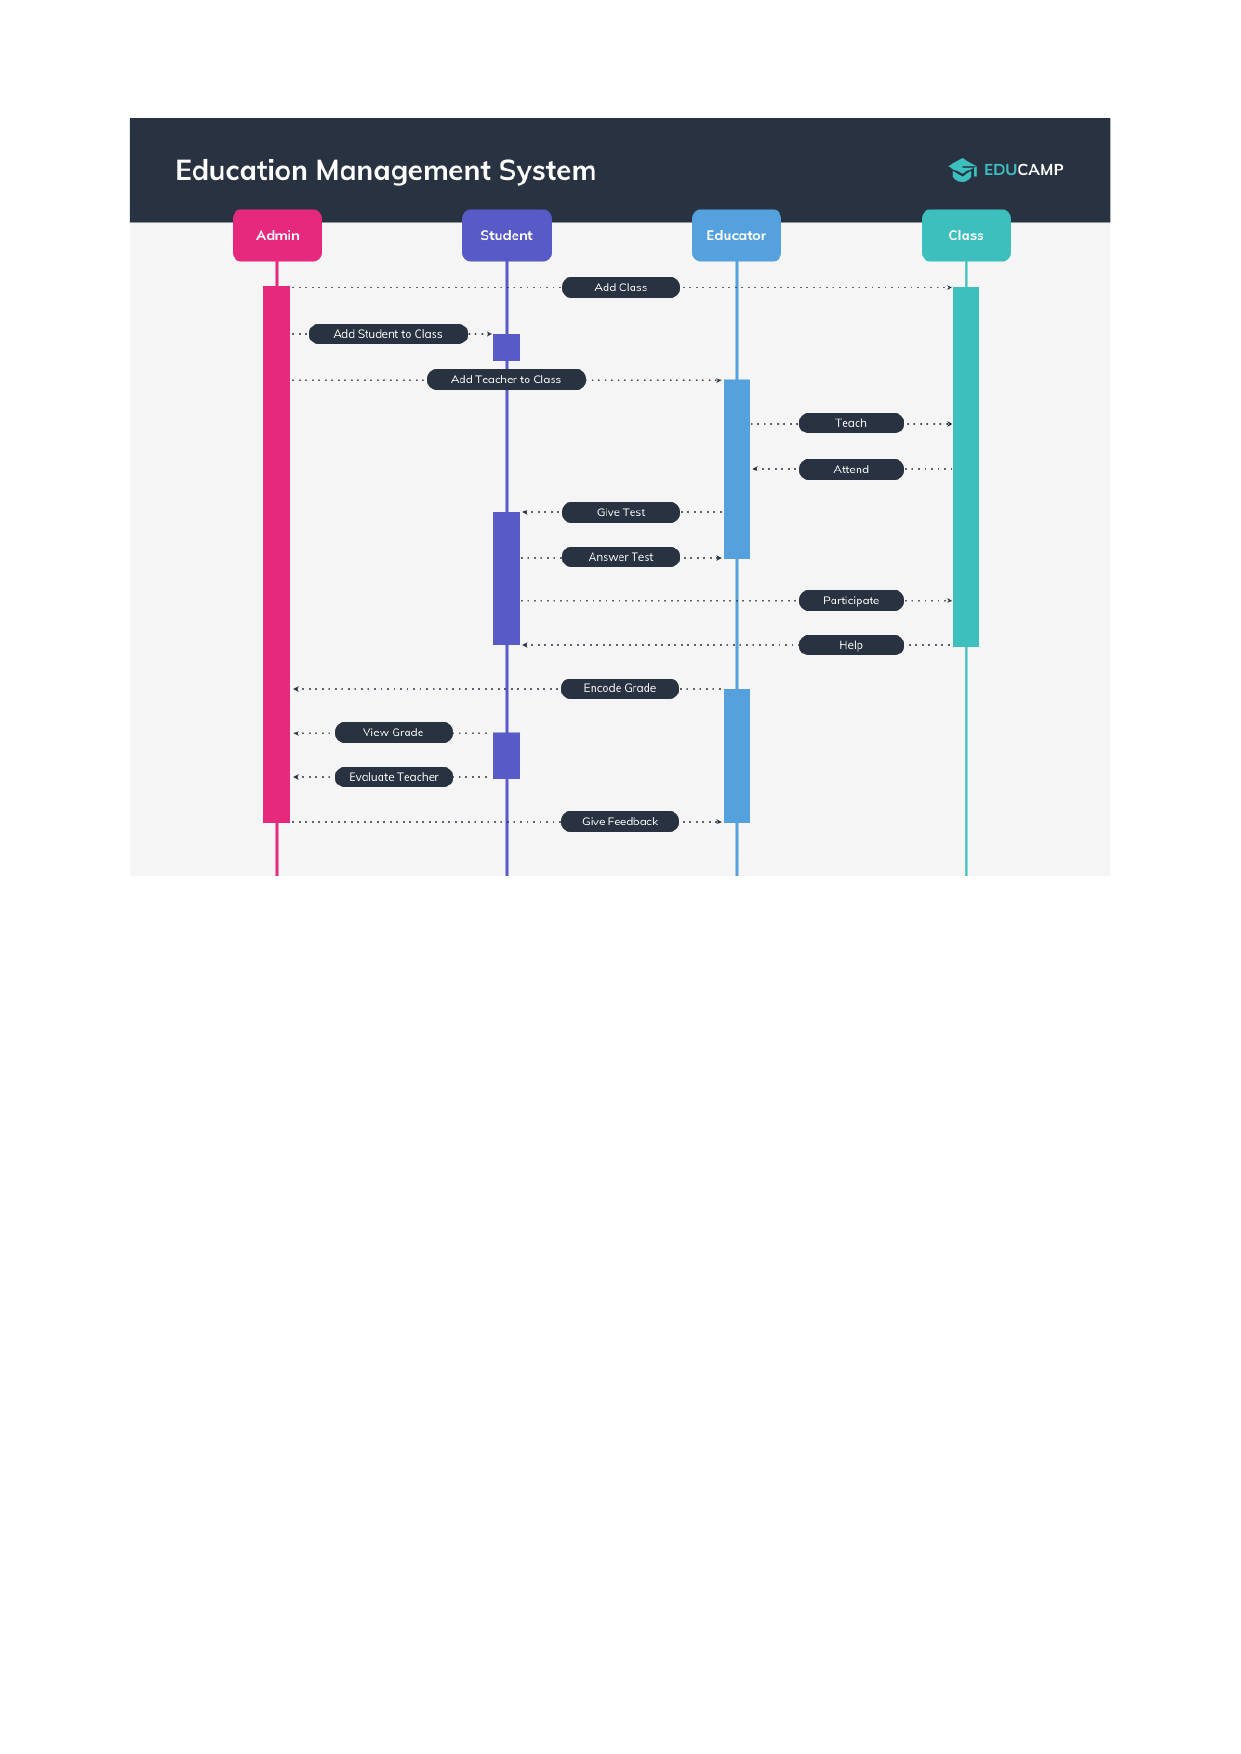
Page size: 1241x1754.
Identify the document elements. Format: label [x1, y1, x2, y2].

picture [129, 118, 1111, 876]
